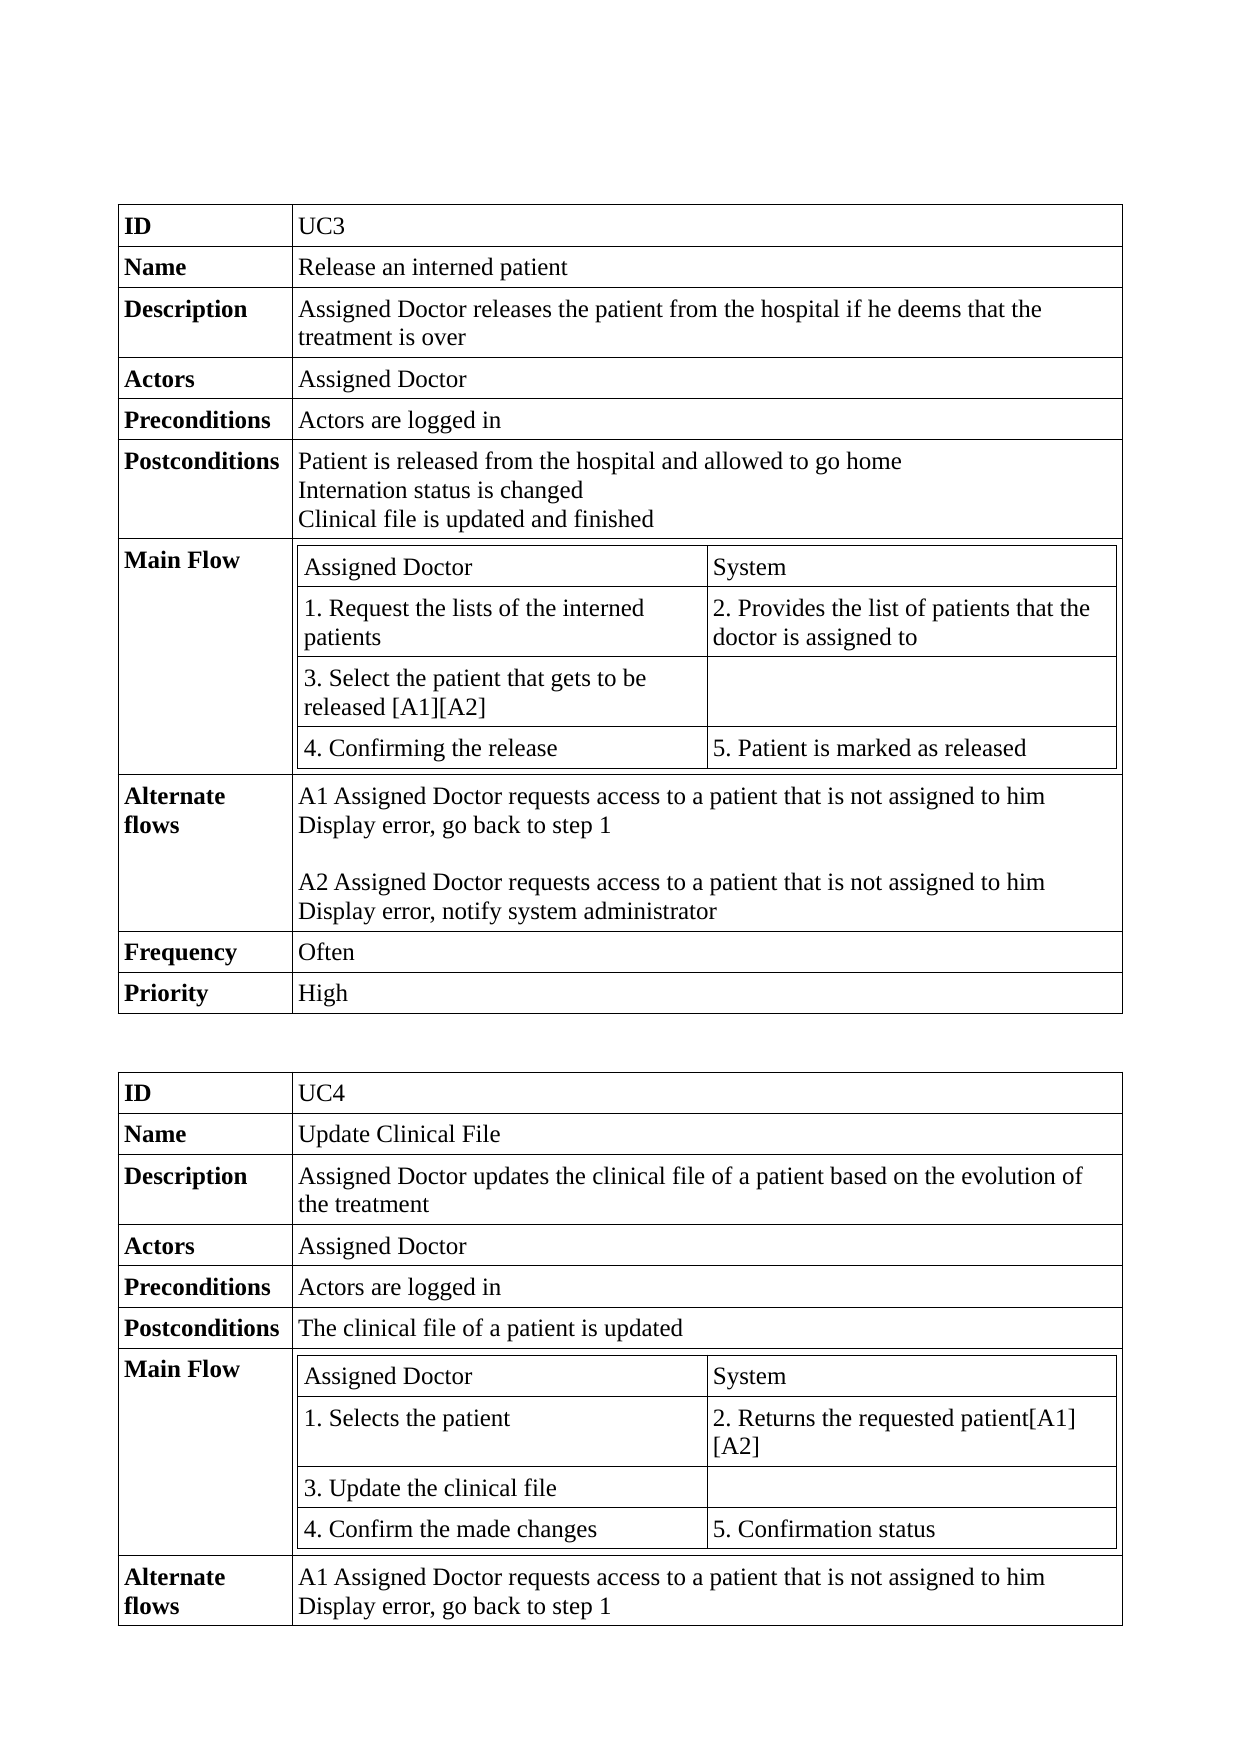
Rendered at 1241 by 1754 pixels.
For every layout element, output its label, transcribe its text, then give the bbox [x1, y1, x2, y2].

table_cell A1 Assigned Doctor requests access to a patient that is not assigned to him Display error, go back to step 1 [293, 1556, 1122, 1625]
table_cell Alternate flows [119, 1556, 292, 1625]
table_header ID [119, 205, 292, 246]
table_header ID [119, 1073, 292, 1113]
table_cell Patient is released from the hospital and allowed to go home Internation status is changed Clinical file is updated and finished [293, 440, 1122, 538]
table_cell 2. Provides the list of patients that the doctor is assigned to [708, 587, 1116, 656]
table_cell Release an interned patient [293, 247, 1122, 287]
table_cell Actors are logged in [293, 1266, 1122, 1307]
table_cell 3. Update the clinical file [298, 1467, 707, 1507]
table_cell [293, 539, 1122, 774]
table_cell 2. Returns the requested patient[A1][A2] [708, 1397, 1116, 1466]
table_header System [708, 1356, 1116, 1396]
table_cell Postconditions [119, 440, 292, 538]
table_cell Actors are logged in [293, 399, 1122, 439]
table_cell Name [119, 1114, 292, 1154]
table_cell [708, 657, 1116, 726]
table_cell Often [293, 932, 1122, 972]
table_cell The clinical file of a patient is updated [293, 1308, 1122, 1348]
table_header UC3 [293, 205, 1122, 246]
table_cell 3. Select the patient that gets to be released [A1][A2] [298, 657, 707, 726]
table_cell Name [119, 247, 292, 287]
table_cell Preconditions [119, 1266, 292, 1307]
table_cell Actors [119, 358, 292, 398]
table_cell High [293, 973, 1122, 1013]
table_cell [708, 1467, 1116, 1507]
table_cell 4. Confirming the release [298, 727, 707, 767]
table_cell Assigned Doctor releases the patient from the hospital if he deems that the treatment is over [293, 288, 1122, 357]
table_cell 4. Confirm the made changes [298, 1508, 707, 1548]
table_cell A1 Assigned Doctor requests access to a patient that is not assigned to him Display error, go back to step 1 A2 Assigned Doctor requests access to a patient that is not assigned to him Display error, notify system administrator [293, 775, 1122, 931]
table_cell 1. Selects the patient [298, 1397, 707, 1466]
table_cell 5. Patient is marked as released [708, 727, 1116, 767]
table_header Assigned Doctor [298, 1356, 707, 1396]
table_cell Main Flow [119, 1349, 292, 1555]
table_cell Preconditions [119, 399, 292, 439]
table_cell Description [119, 1155, 292, 1224]
table_cell [293, 1349, 1122, 1555]
table_cell Alternate flows [119, 775, 292, 931]
table_cell Assigned Doctor [293, 358, 1122, 398]
table_cell Priority [119, 973, 292, 1013]
table_cell Actors [119, 1225, 292, 1265]
table_header UC4 [293, 1073, 1122, 1113]
table_cell Description [119, 288, 292, 357]
table_cell Update Clinical File [293, 1114, 1122, 1154]
table_header System [708, 546, 1116, 586]
table_cell Assigned Doctor [293, 1225, 1122, 1265]
table_header Assigned Doctor [298, 546, 707, 586]
table_cell Assigned Doctor updates the clinical file of a patient based on the evolution of the treatment [293, 1155, 1122, 1224]
table_cell Frequency [119, 932, 292, 972]
table_cell 5. Confirmation status [708, 1508, 1116, 1548]
table_cell Main Flow [119, 539, 292, 774]
table_cell Postconditions [119, 1308, 292, 1348]
table_cell 1. Request the lists of the interned patients [298, 587, 707, 656]
